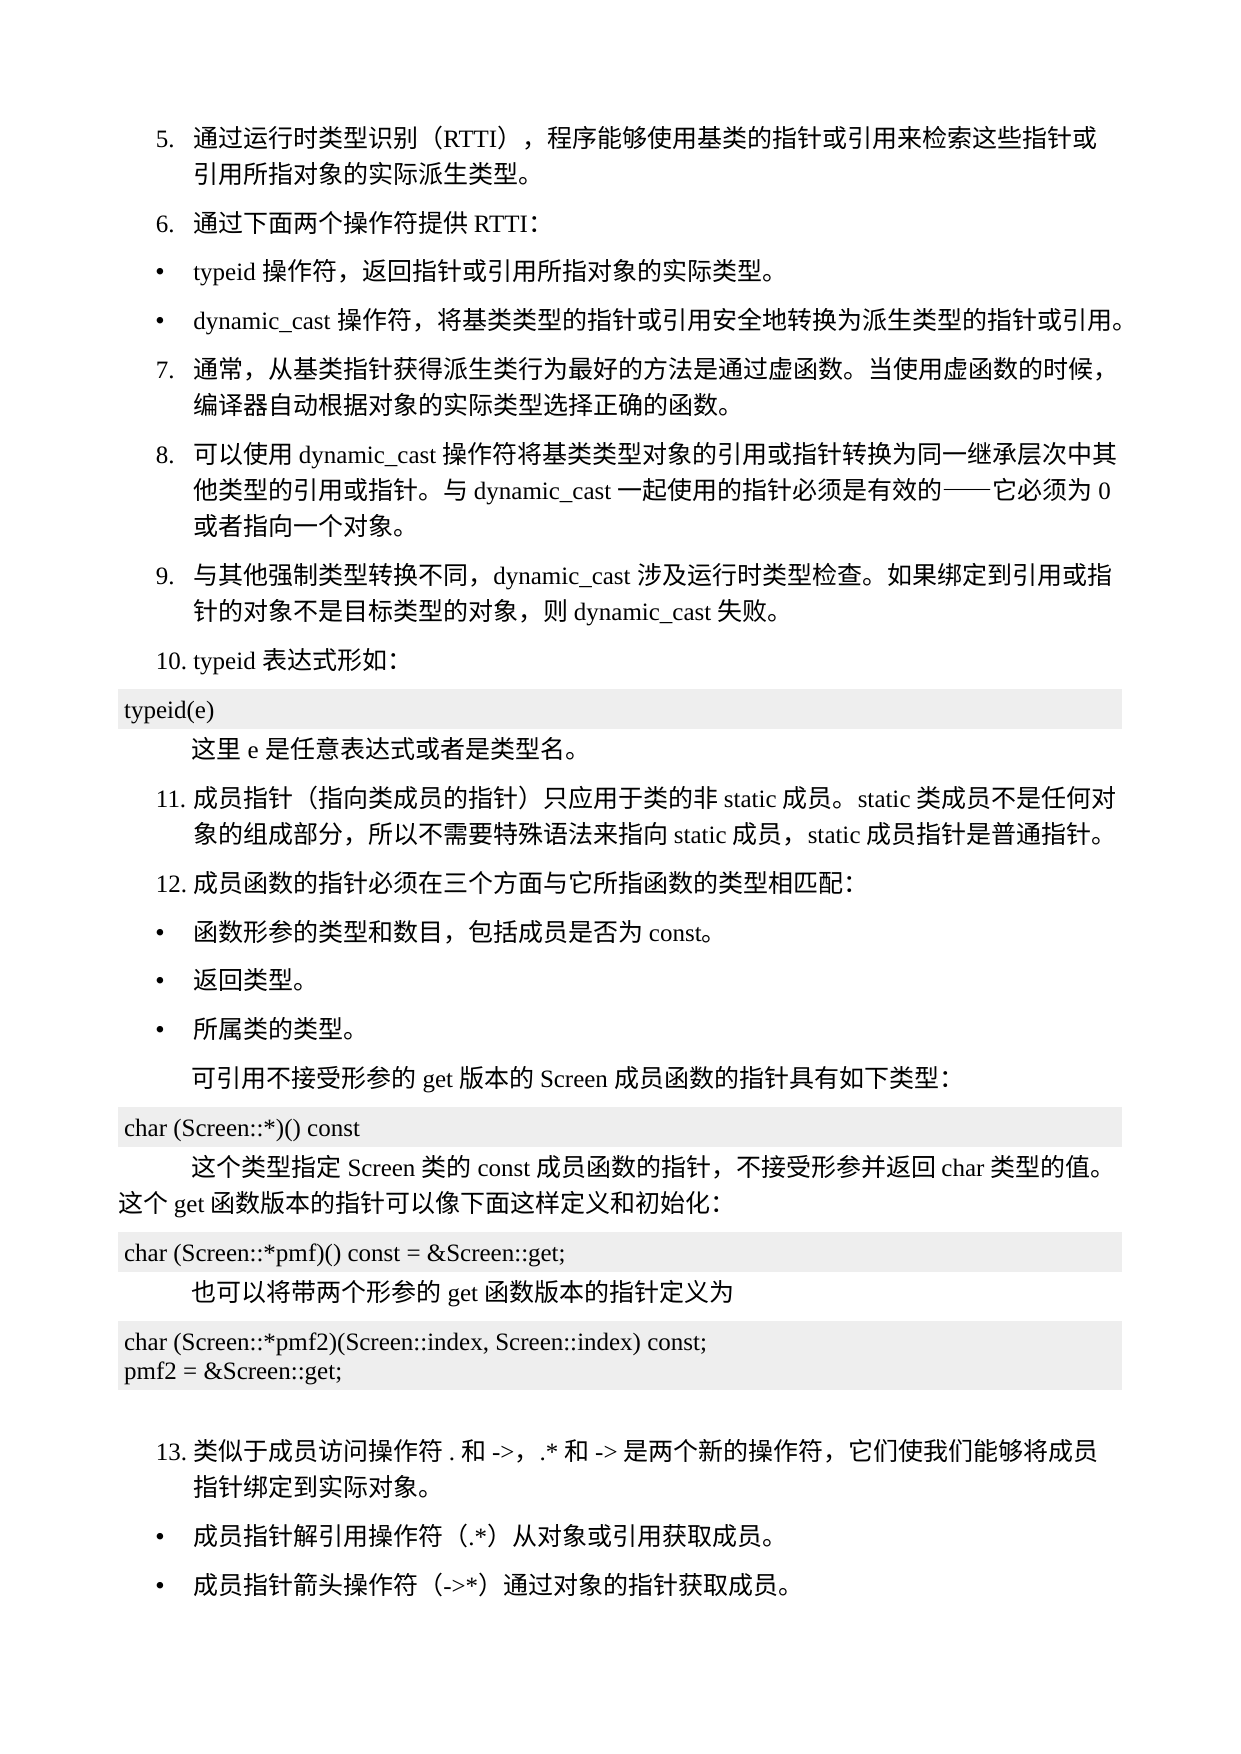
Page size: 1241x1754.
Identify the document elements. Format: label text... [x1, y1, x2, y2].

list dynamic_cast 操作符，将基类类型的指针或引用安全地转换为派生类型的指针或引用。 [156, 301, 1122, 337]
list 成员指针解引用操作符（.*）从对象或引用获取成员。 [156, 1516, 1122, 1553]
list 所属类的类型。 [156, 1009, 1122, 1046]
table_header typeid(e) [118, 689, 1122, 729]
list 可以使用 dynamic_cast 操作符将基类类型对象的引用或指针转换为同一继承层次中其他类型的引用或指针。与 dynamic_cast 一起使用的指针必须是有效的——它必须为 0 或者指向一个对象。 [156, 434, 1122, 543]
text 可引用不接受形参的 get 版本的 Screen 成员函数的指针具有如下类型： [118, 1058, 1122, 1094]
list 返回类型。 [156, 961, 1122, 997]
text 这个类型指定 Screen 类的 const 成员函数的指针，不接受形参并返回char 类型的值。这个 get 函数版本的指针可以像下面这样定义和初始化： [118, 1147, 1122, 1220]
list 成员指针箭头操作符（->*）通过对象的指针获取成员。 [156, 1565, 1122, 1601]
list 成员指针（指向类成员的指针）只应用于类的非 static 成员。static 类成员不是任何对象的组成部分，所以不需要特殊语法来指向 static 成员，static 成员指针是普通指针。 [156, 778, 1122, 851]
list 通常，从基类指针获得派生类行为最好的方法是通过虚函数。当使用虚函数的时候，编译器自动根据对象的实际类型选择正确的函数。 [156, 349, 1122, 422]
list 通过下面两个操作符提供 RTTI： [156, 203, 1122, 239]
table_header char (Screen::*pmf)() const = &Screen::get; [118, 1232, 1122, 1272]
list 函数形参的类型和数目，包括成员是否为 const。 [156, 912, 1122, 948]
list 通过运行时类型识别（RTTI），程序能够使用基类的指针或引用来检索这些指针或引用所指对象的实际派生类型。 [156, 118, 1122, 191]
table_header char (Screen::*pmf2)(Screen::index, Screen::index) const; pmf2 = &Screen::get; [118, 1321, 1122, 1390]
list typeid 操作符，返回指针或引用所指对象的实际类型。 [156, 252, 1122, 288]
text 这里 e 是任意表达式或者是类型名。 [118, 729, 1122, 766]
list 成员函数的指针必须在三个方面与它所指函数的类型相匹配： [156, 863, 1122, 899]
list typeid 表达式形如： [156, 641, 1122, 677]
list 与其他强制类型转换不同，dynamic_cast 涉及运行时类型检查。如果绑定到引用或指针的对象不是目标类型的对象，则 dynamic_cast 失败。 [156, 556, 1122, 628]
table_header char (Screen::*)() const [118, 1107, 1122, 1147]
text 也可以将带两个形参的 get 函数版本的指针定义为 [118, 1272, 1122, 1309]
list 类似于成员访问操作符 . 和 ->，.* 和 -> 是两个新的操作符，它们使我们能够将成员指针绑定到实际对象。 [156, 1431, 1122, 1504]
